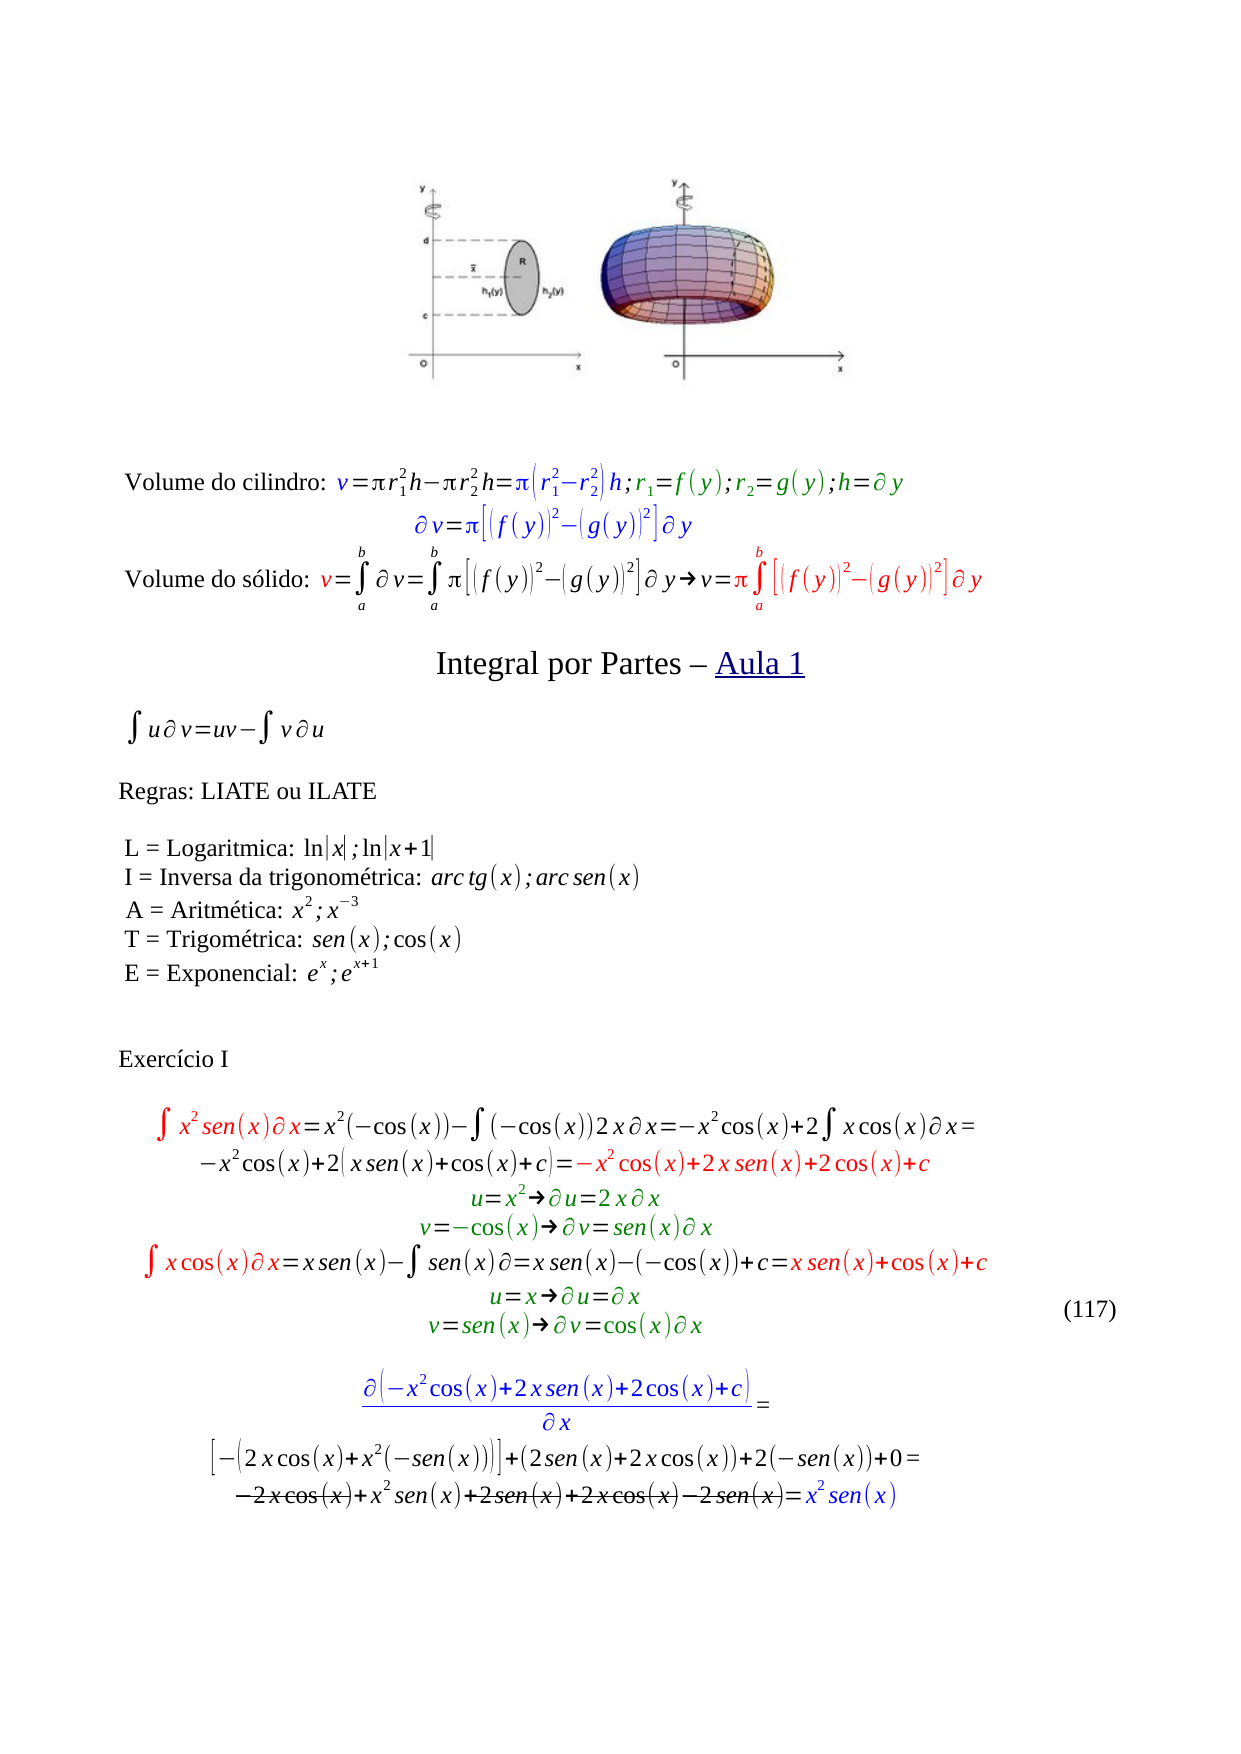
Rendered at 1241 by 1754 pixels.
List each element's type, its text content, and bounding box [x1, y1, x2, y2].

table_header [118, 1101, 1010, 1515]
table_header (117) [1010, 1101, 1122, 1515]
text Regras: LIATE ou ILATE [118, 776, 1122, 805]
text Integral por Partes – Aula 1 [118, 643, 1122, 681]
text Exercício I [118, 1044, 1122, 1072]
picture [370, 118, 870, 444]
